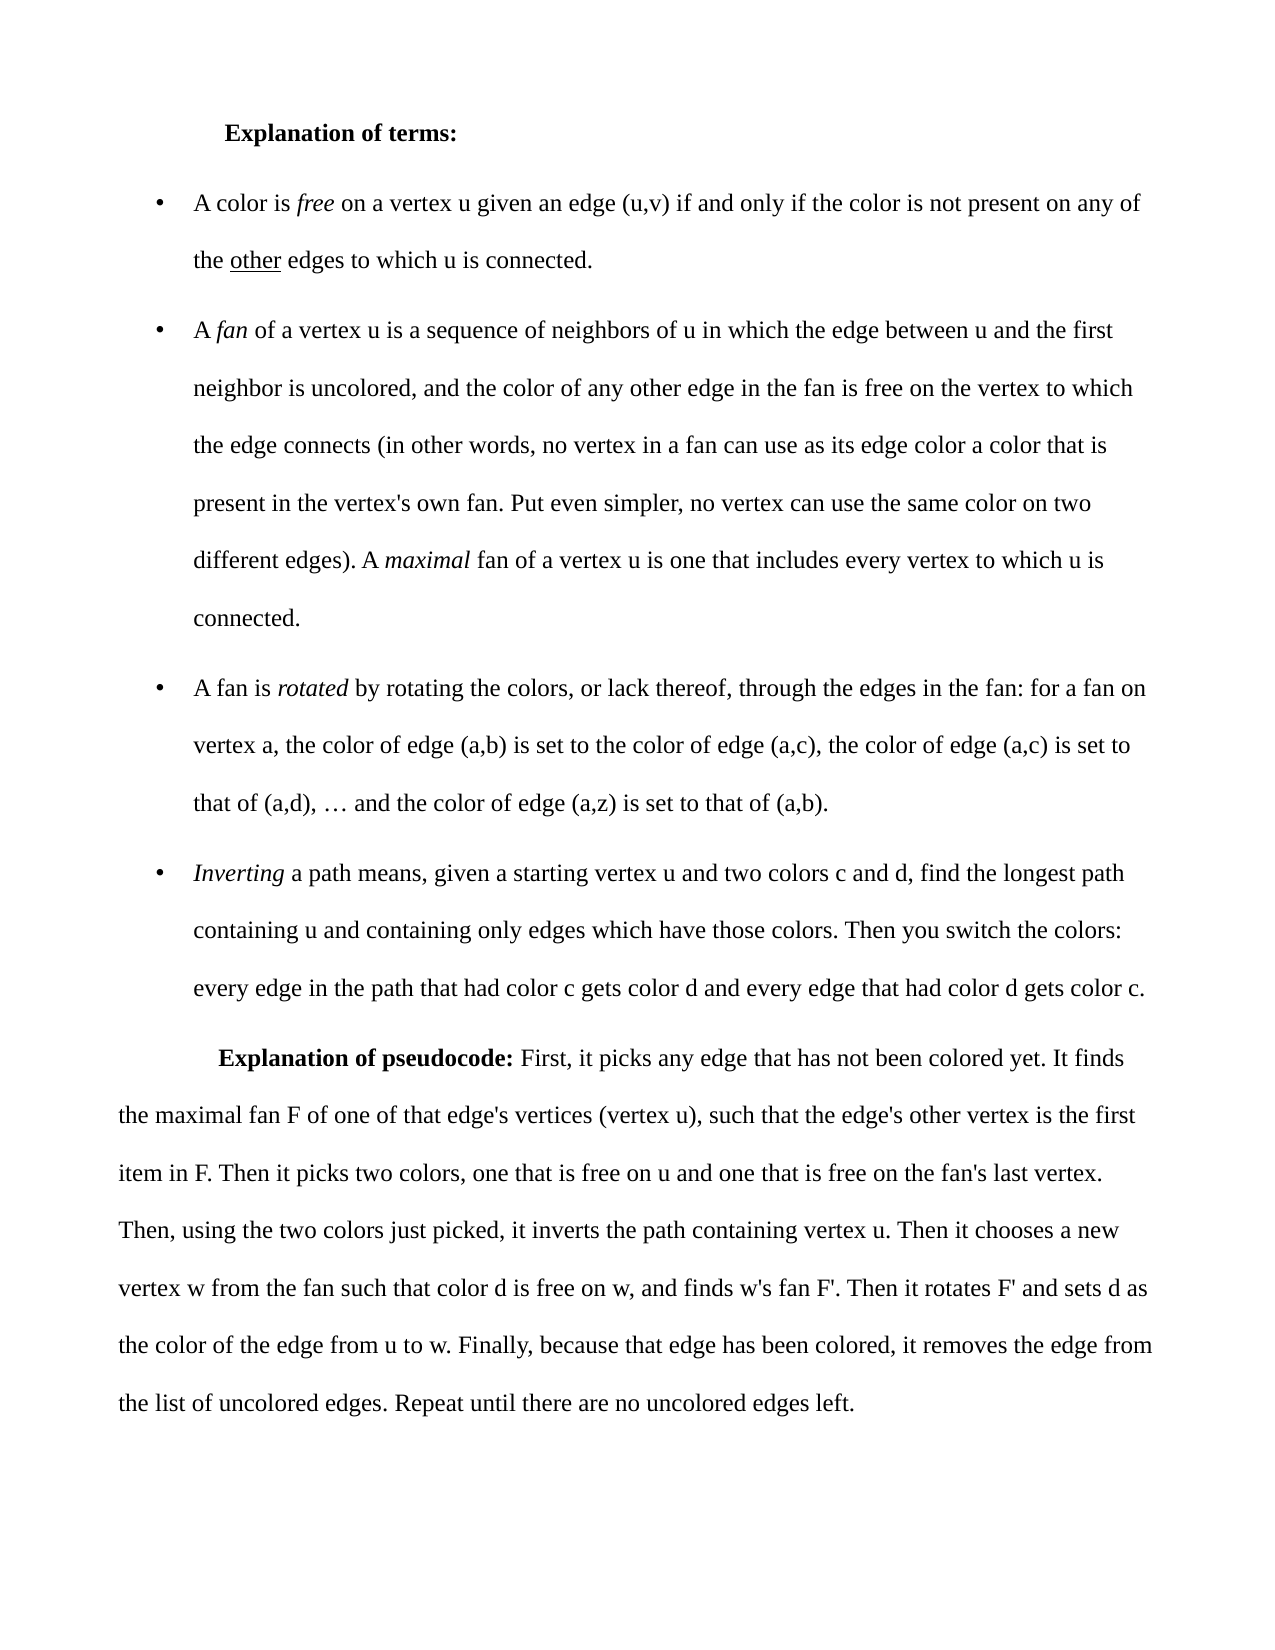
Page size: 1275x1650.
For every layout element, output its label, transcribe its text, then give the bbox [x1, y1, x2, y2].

list A fan of a vertex u is a sequence of neighbors of u in which the edge between u and the first neighbor is uncolored, and the color of any other edge in the fan is free on the vertex to which the edge connects (in other words, no vertex in a fan can use as its edge color a color that is present in the vertex's own fan. Put even simpler, no vertex can use the same color on two different edges). A maximal fan of a vertex u is one that includes every vertex to which u is connected. [156, 316, 1157, 632]
text Explanation of pseudocode: First, it picks any edge that has not been colored yet. It finds the maximal fan F of one of that edge's vertices (vertex u), such that the edge's other vertex is the first item in F. Then it picks two colors, one that is free on u and one that is free on the fan's last vertex. Then, using the two colors just picked, it inverts the path containing vertex u. Then it chooses a new vertex w from the fan such that color d is free on w, and finds w's fan F'. Then it rotates F' and sets d as the color of the edge from u to w. Finally, because that edge has been colored, it removes the edge from the list of uncolored edges. Repeat until there are no uncolored edges left. [118, 1043, 1157, 1417]
list A fan is rotated by rotating the colors, or lack thereof, through the edges in the fan: for a fan on vertex a, the color of edge (a,b) is set to the color of edge (a,c), the color of edge (a,c) is set to that of (a,d), … and the color of edge (a,z) is set to that of (a,b). [156, 673, 1157, 817]
list Inverting a path means, given a starting vertex u and two colors c and d, find the longest path containing u and containing only edges which have those colors. Then you switch the colors: every edge in the path that had color c gets color d and every edge that had color d gets color c. [156, 858, 1157, 1002]
text Explanation of terms: [118, 118, 1157, 147]
list A color is free on a vertex u given an edge (u,v) if and only if the color is not present on any of the other edges to which u is connected. [156, 188, 1157, 274]
